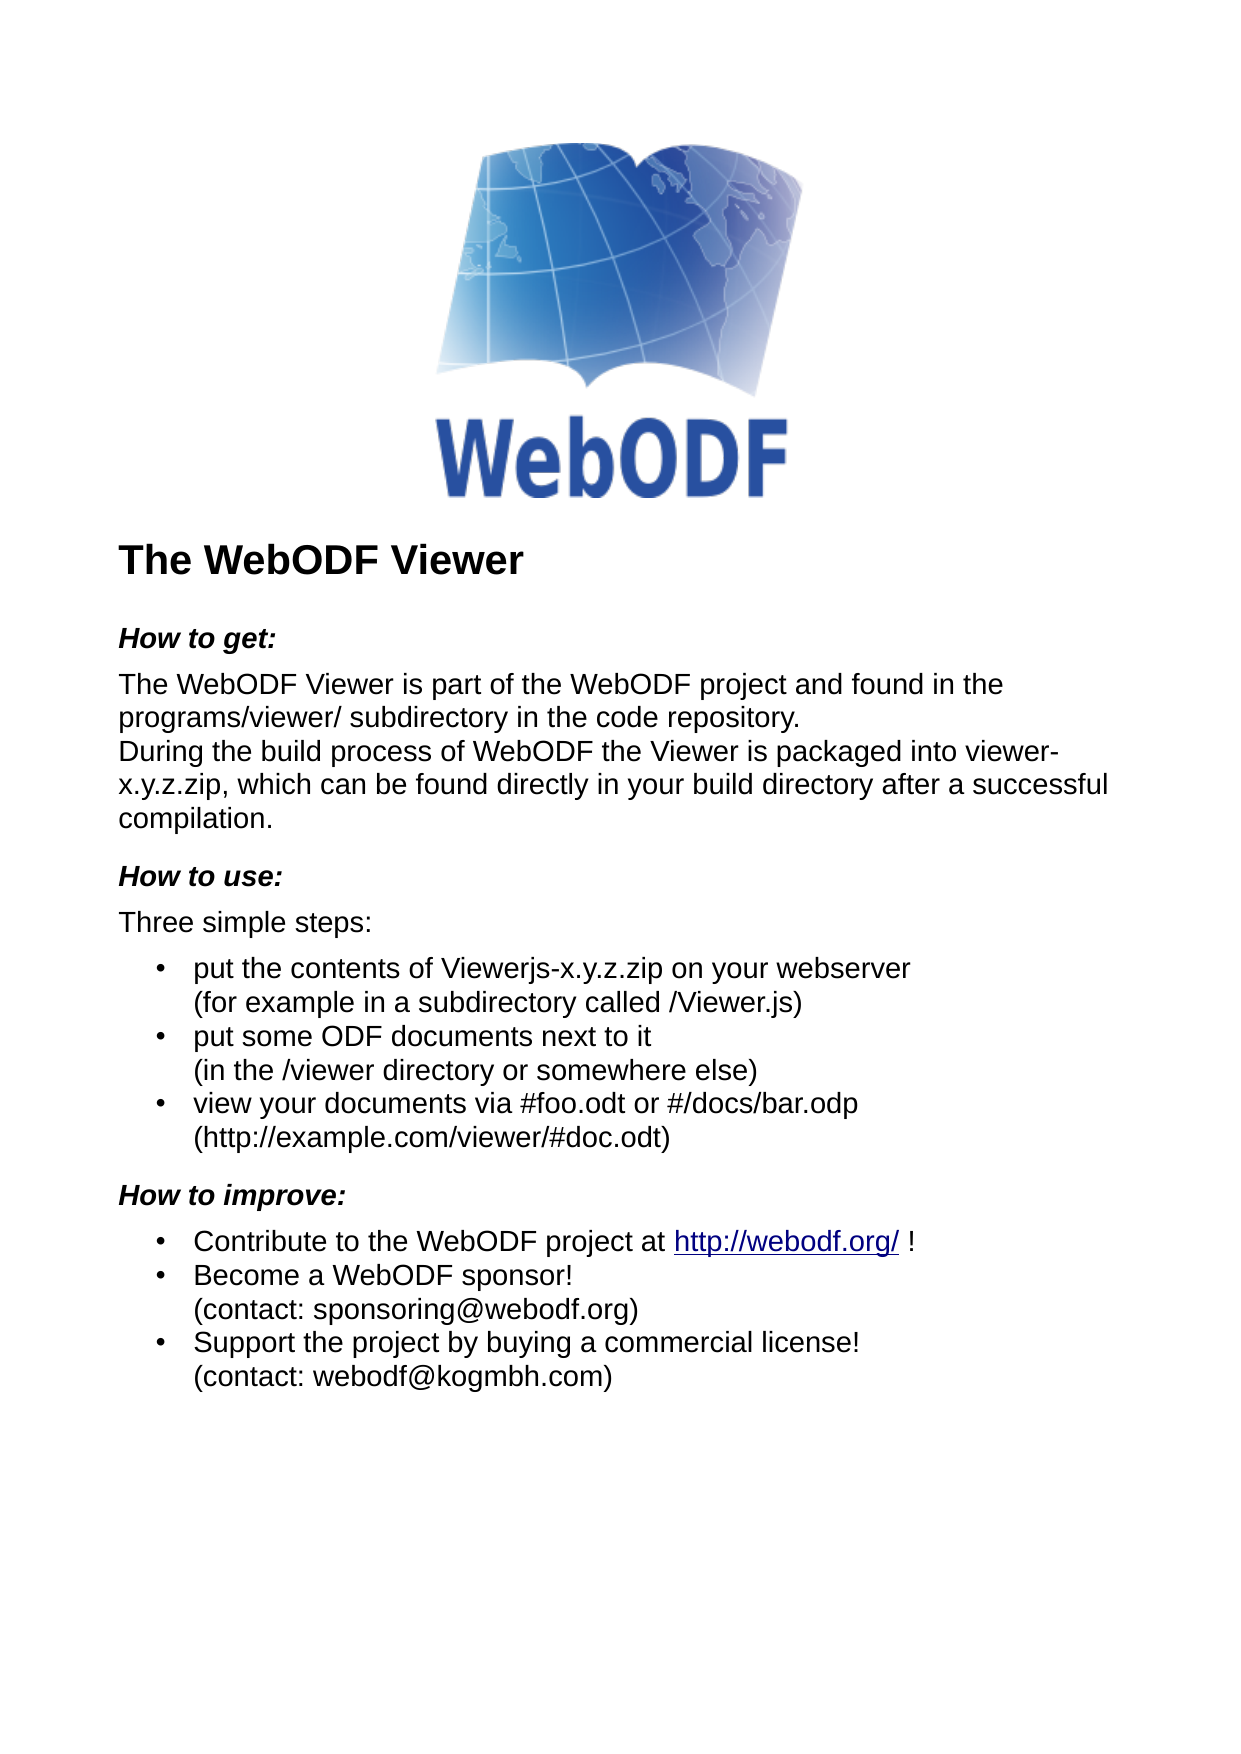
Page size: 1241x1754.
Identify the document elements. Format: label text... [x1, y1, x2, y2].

picture [434, 143, 807, 498]
list Become a WebODF sponsor! (contact: sponsoring@webodf.org) [156, 1258, 1122, 1325]
subtitle The WebODF Viewer [118, 535, 1122, 583]
list put the contents of Viewerjs-x.y.z.zip on your webserver (for example in a subdirectory called /Viewer.js) [156, 951, 1122, 1019]
list Support the project by buying a commercial license! (contact: webodf@kogmbh.com) [156, 1325, 1122, 1393]
text Three simple steps: [118, 905, 1122, 939]
list view your documents via #foo.odt or #/docs/bar.odp (http://example.com/viewer/#doc.odt) [156, 1086, 1122, 1153]
text During the build process of WebODF the Viewer is packaged into viewer-x.y.z.zip, which can be found directly in your build directory after a successful compilation. [118, 734, 1122, 834]
list Contribute to the WebODF project at http://webodf.org/ ! [156, 1224, 1122, 1258]
subtitle How to use: [118, 859, 1122, 893]
text The WebODF Viewer is part of the WebODF project and found in the programs/viewer/ subdirectory in the code repository. [118, 667, 1122, 734]
subtitle How to get: [118, 621, 1122, 654]
subtitle How to improve: [118, 1178, 1122, 1212]
list put some ODF documents next to it (in the /viewer directory or somewhere else) [156, 1019, 1122, 1086]
